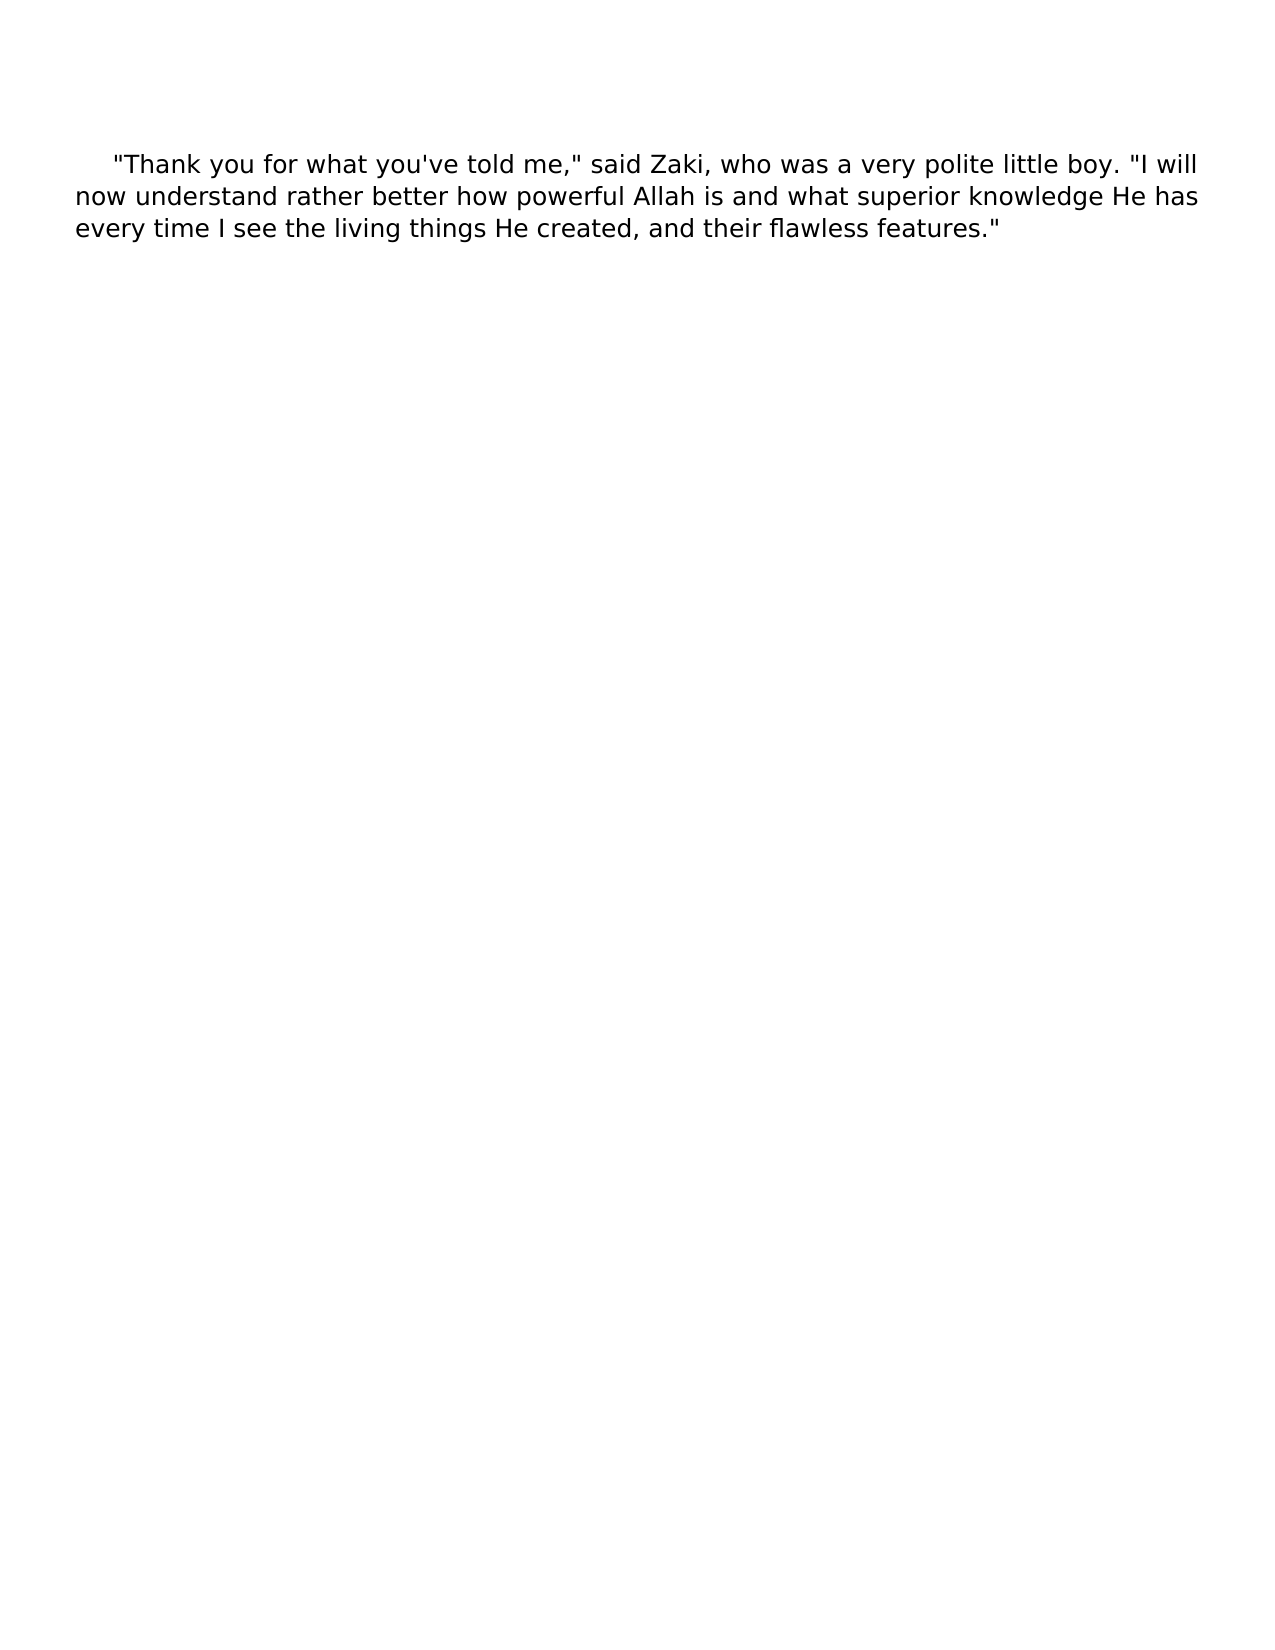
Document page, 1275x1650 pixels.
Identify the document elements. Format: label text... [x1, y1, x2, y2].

text "Thank you for what you've told me," said Zaki, who was a very polite little boy. "I will now understand rather better how powerful Allah is and what superior knowledge He has every time I see the living things He created, and their flawless features." [75, 150, 1200, 243]
